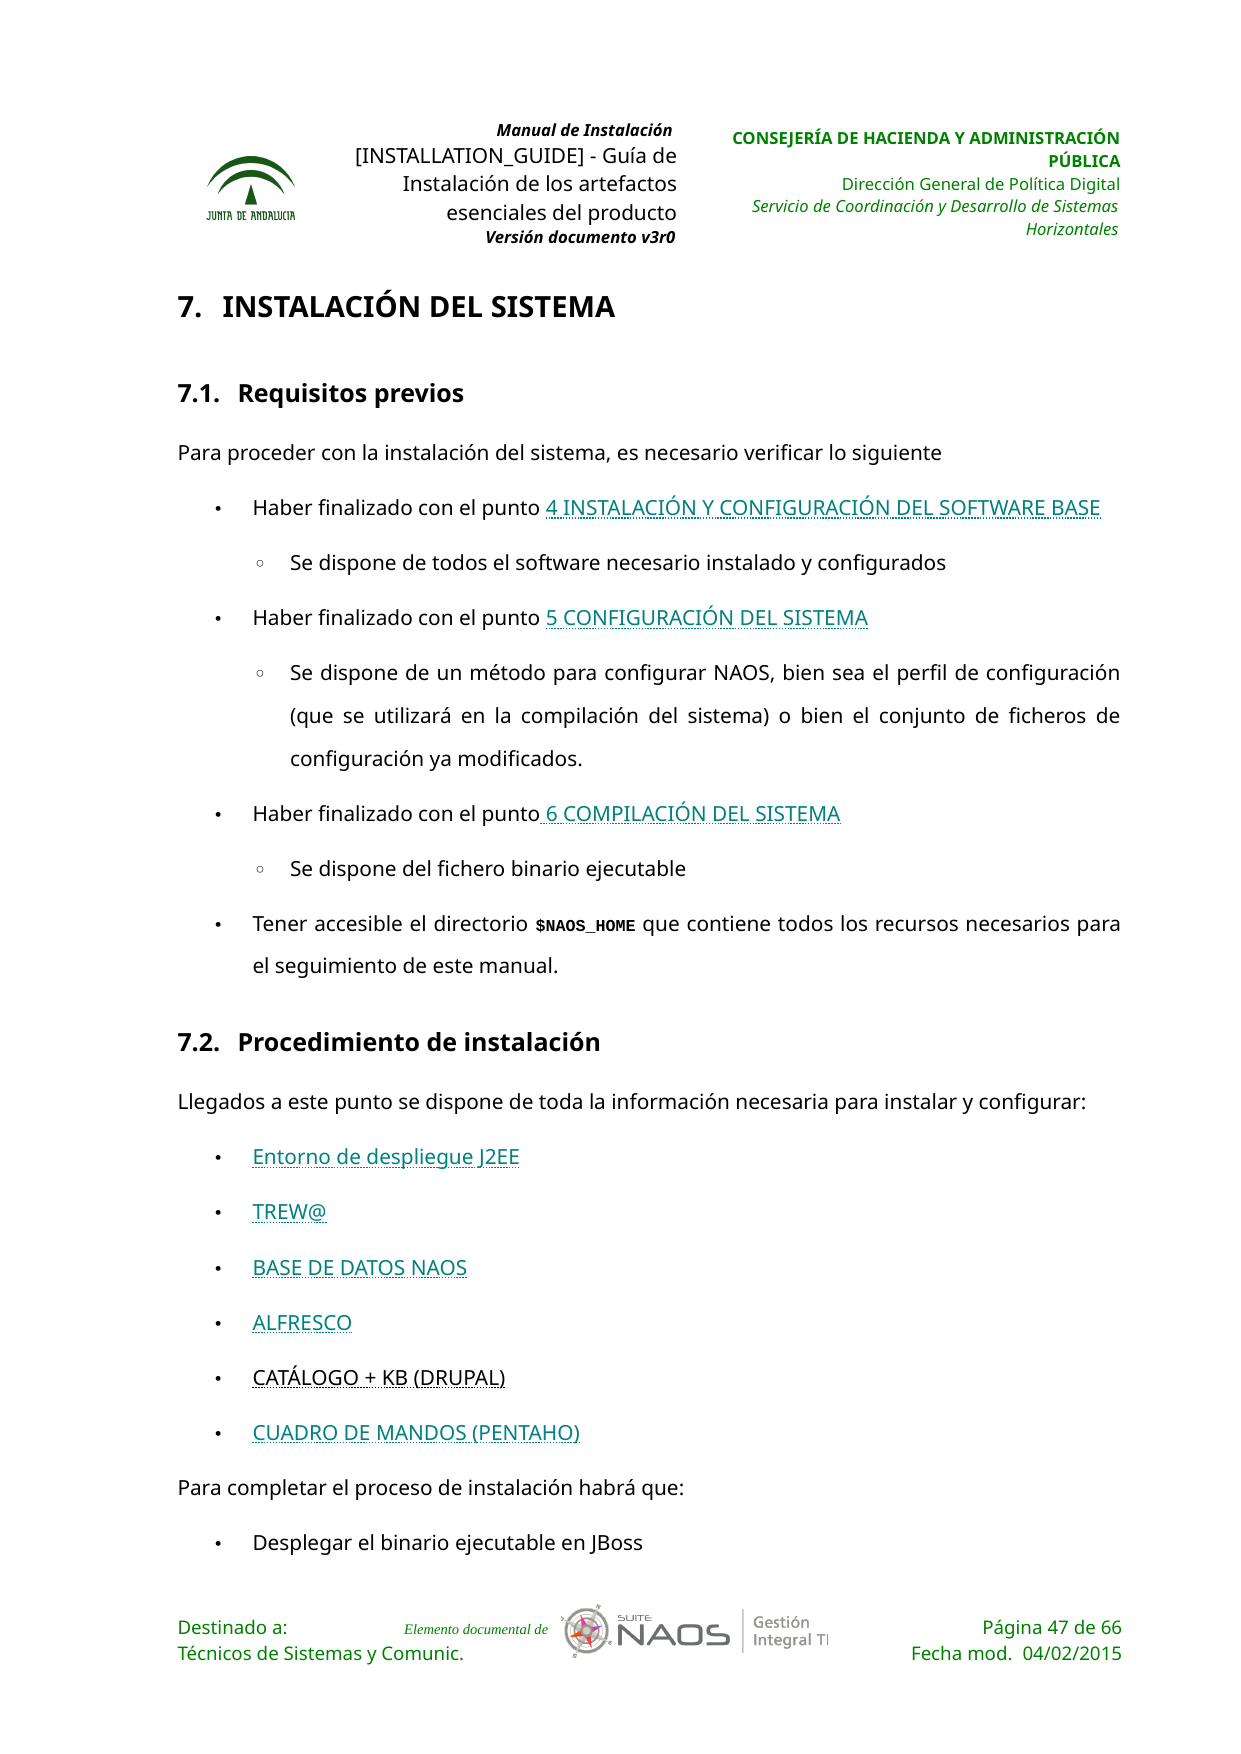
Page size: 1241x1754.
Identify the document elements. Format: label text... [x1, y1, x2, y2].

list CATÁLOGO + KB (DRUPAL) [215, 1363, 1122, 1391]
list TREW@ [215, 1197, 1122, 1226]
list Haber finalizado con el punto 6 COMPILACIÓN DEL SISTEMA [215, 799, 1122, 827]
list ALFRESCO [215, 1308, 1122, 1336]
text Para completar el proceso de instalación habrá que: [177, 1473, 1122, 1501]
list Tener accesible el directorio $NAOS_HOME que contiene todos los recursos necesarios para el seguimiento de este manual. [215, 909, 1122, 980]
list Entorno de despliegue J2EE [215, 1142, 1122, 1171]
list CUADRO DE MANDOS (PENTAHO) [215, 1418, 1122, 1446]
list Haber finalizado con el punto 5 CONFIGURACIÓN DEL SISTEMA [215, 603, 1122, 632]
list Se dispone de un método para configurar NAOS, bien sea el perfil de configuración (que se utilizará en la compilación del sistema) o bien el conjunto de ficheros de configuración ya modificados. [252, 658, 1122, 772]
list Desplegar el binario ejecutable en JBoss [215, 1528, 1122, 1557]
list Haber finalizado con el punto 4 INSTALACIÓN Y CONFIGURACIÓN DEL SOFTWARE BASE [215, 493, 1122, 522]
subtitle Procedimiento de instalación [177, 1024, 1122, 1058]
text Llegados a este punto se dispone de toda la información necesaria para instalar y configurar: [177, 1087, 1122, 1116]
subtitle Requisitos previos [177, 375, 1122, 409]
picture [560, 1604, 829, 1658]
text Para proceder con la instalación del sistema, es necesario verificar lo siguiente [177, 438, 1122, 467]
picture [201, 156, 298, 224]
subtitle INSTALACIÓN DEL SISTEMA [177, 286, 1122, 326]
list Se dispone de todos el software necesario instalado y configurados [252, 548, 1122, 577]
list Se dispone del fichero binario ejecutable [252, 854, 1122, 882]
list BASE DE DATOS NAOS [215, 1253, 1122, 1281]
